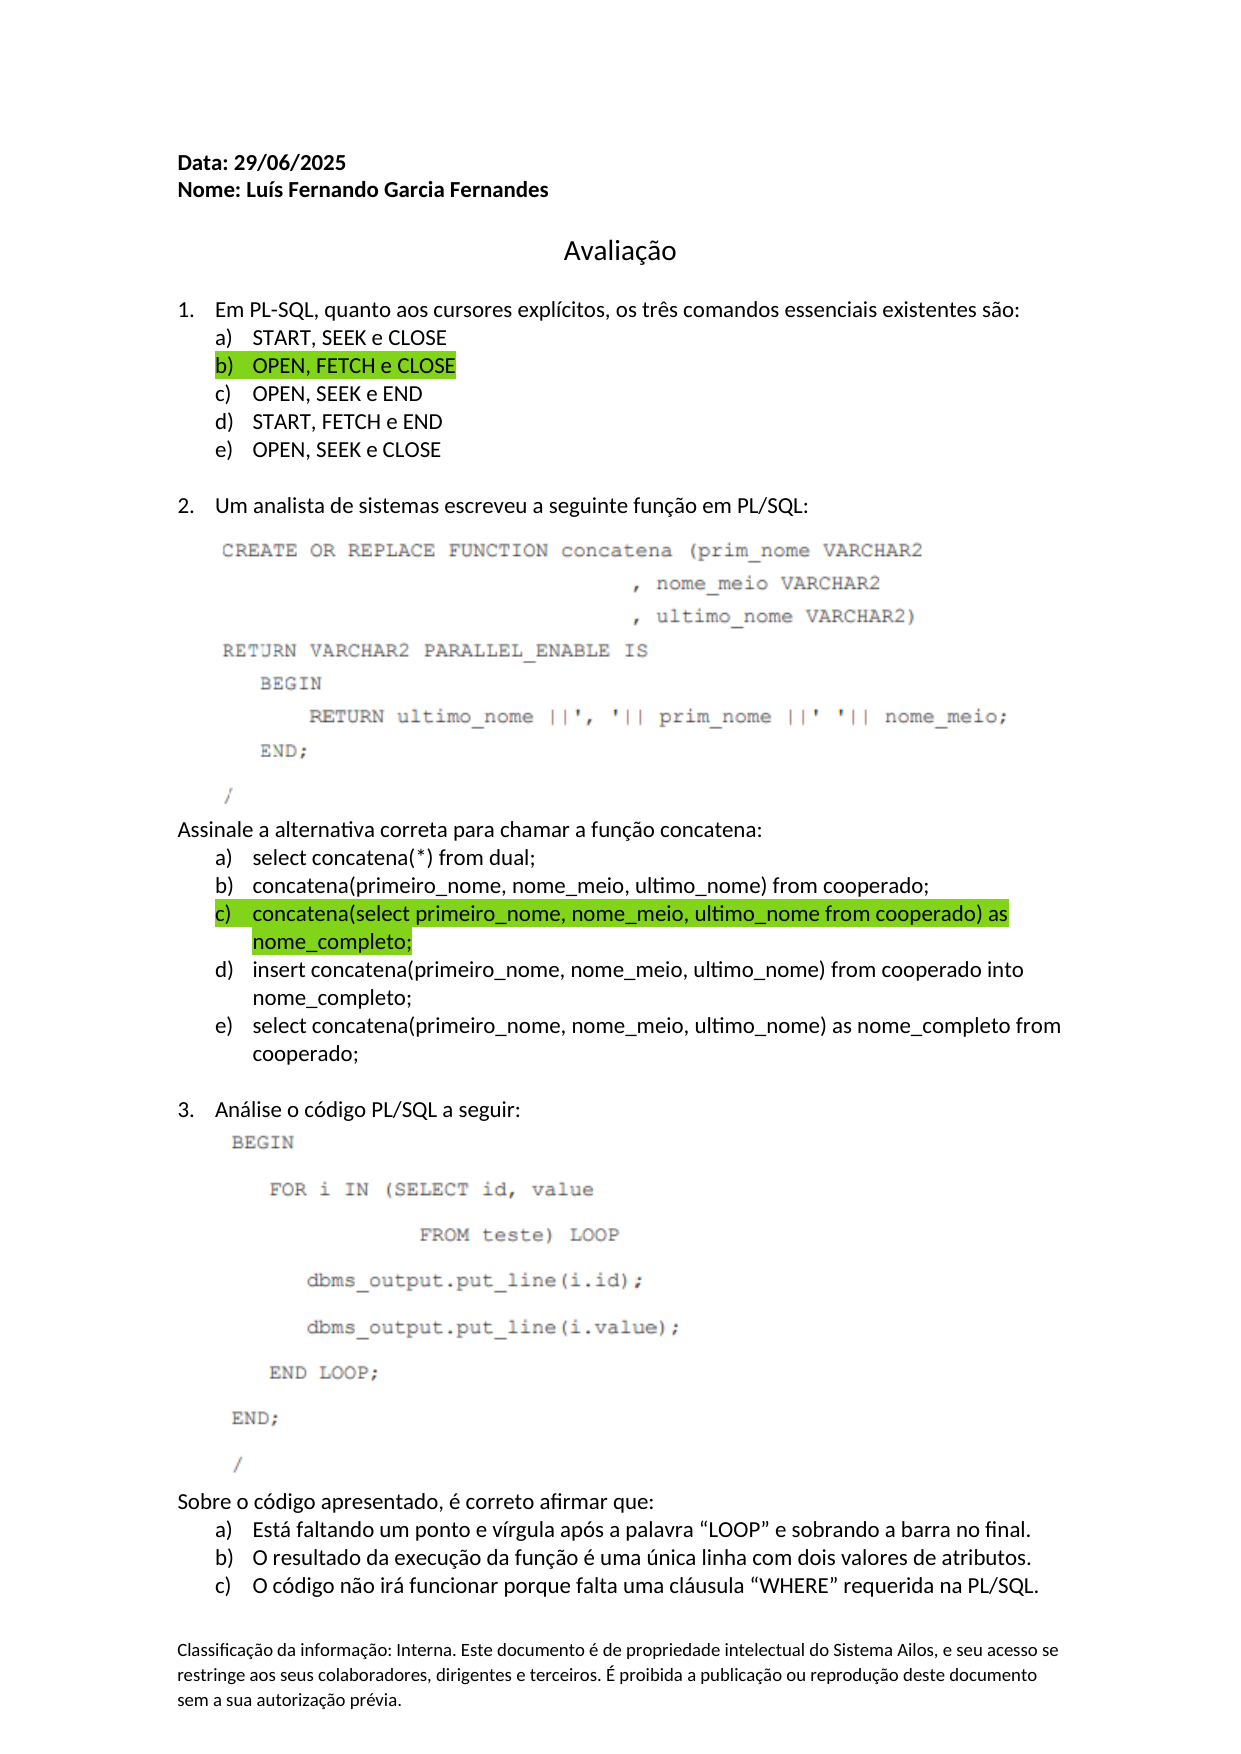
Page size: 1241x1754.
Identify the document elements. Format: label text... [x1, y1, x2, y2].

list insert concatena(primeiro_nome, nome_meio, ultimo_nome) from cooperado into nome_completo; [215, 955, 1063, 1011]
list concatena(select primeiro_nome, nome_meio, ultimo_nome from cooperado) as nome_completo; [215, 899, 1063, 955]
list select concatena(primeiro_nome, nome_meio, ultimo_nome) as nome_completo from cooperado; [215, 1011, 1063, 1067]
list OPEN, SEEK e END [215, 379, 1063, 407]
list OPEN, FETCH e CLOSE [215, 351, 1063, 379]
text Assinale a alternativa correta para chamar a função concatena: [177, 815, 1063, 843]
text Data: 29/06/2025 [177, 148, 1063, 176]
list O código não irá funcionar porque falta uma cláusula “WHERE” requerida na PL/SQL. [215, 1571, 1063, 1599]
picture [214, 1123, 684, 1487]
text Nome: Luís Fernando Garcia Fernandes [177, 176, 1063, 204]
picture [214, 519, 1014, 815]
list Um analista de sistemas escreveu a seguinte função em PL/SQL: [177, 491, 1063, 519]
text Avaliação [177, 232, 1063, 267]
list START, SEEK e CLOSE [215, 323, 1063, 351]
list Em PL-SQL, quanto aos cursores explícitos, os três comandos essenciais existentes são: [177, 295, 1063, 323]
list select concatena(*) from dual; [215, 843, 1063, 871]
list Está faltando um ponto e vírgula após a palavra “LOOP” e sobrando a barra no final. [215, 1515, 1063, 1543]
text Sobre o código apresentado, é correto afirmar que: [177, 1487, 1063, 1515]
list Análise o código PL/SQL a seguir: [177, 1095, 1063, 1123]
list concatena(primeiro_nome, nome_meio, ultimo_nome) from cooperado; [215, 871, 1063, 899]
list START, FETCH e END [215, 407, 1063, 435]
list O resultado da execução da função é uma única linha com dois valores de atributos. [215, 1543, 1063, 1571]
list OPEN, SEEK e CLOSE [215, 435, 1063, 463]
